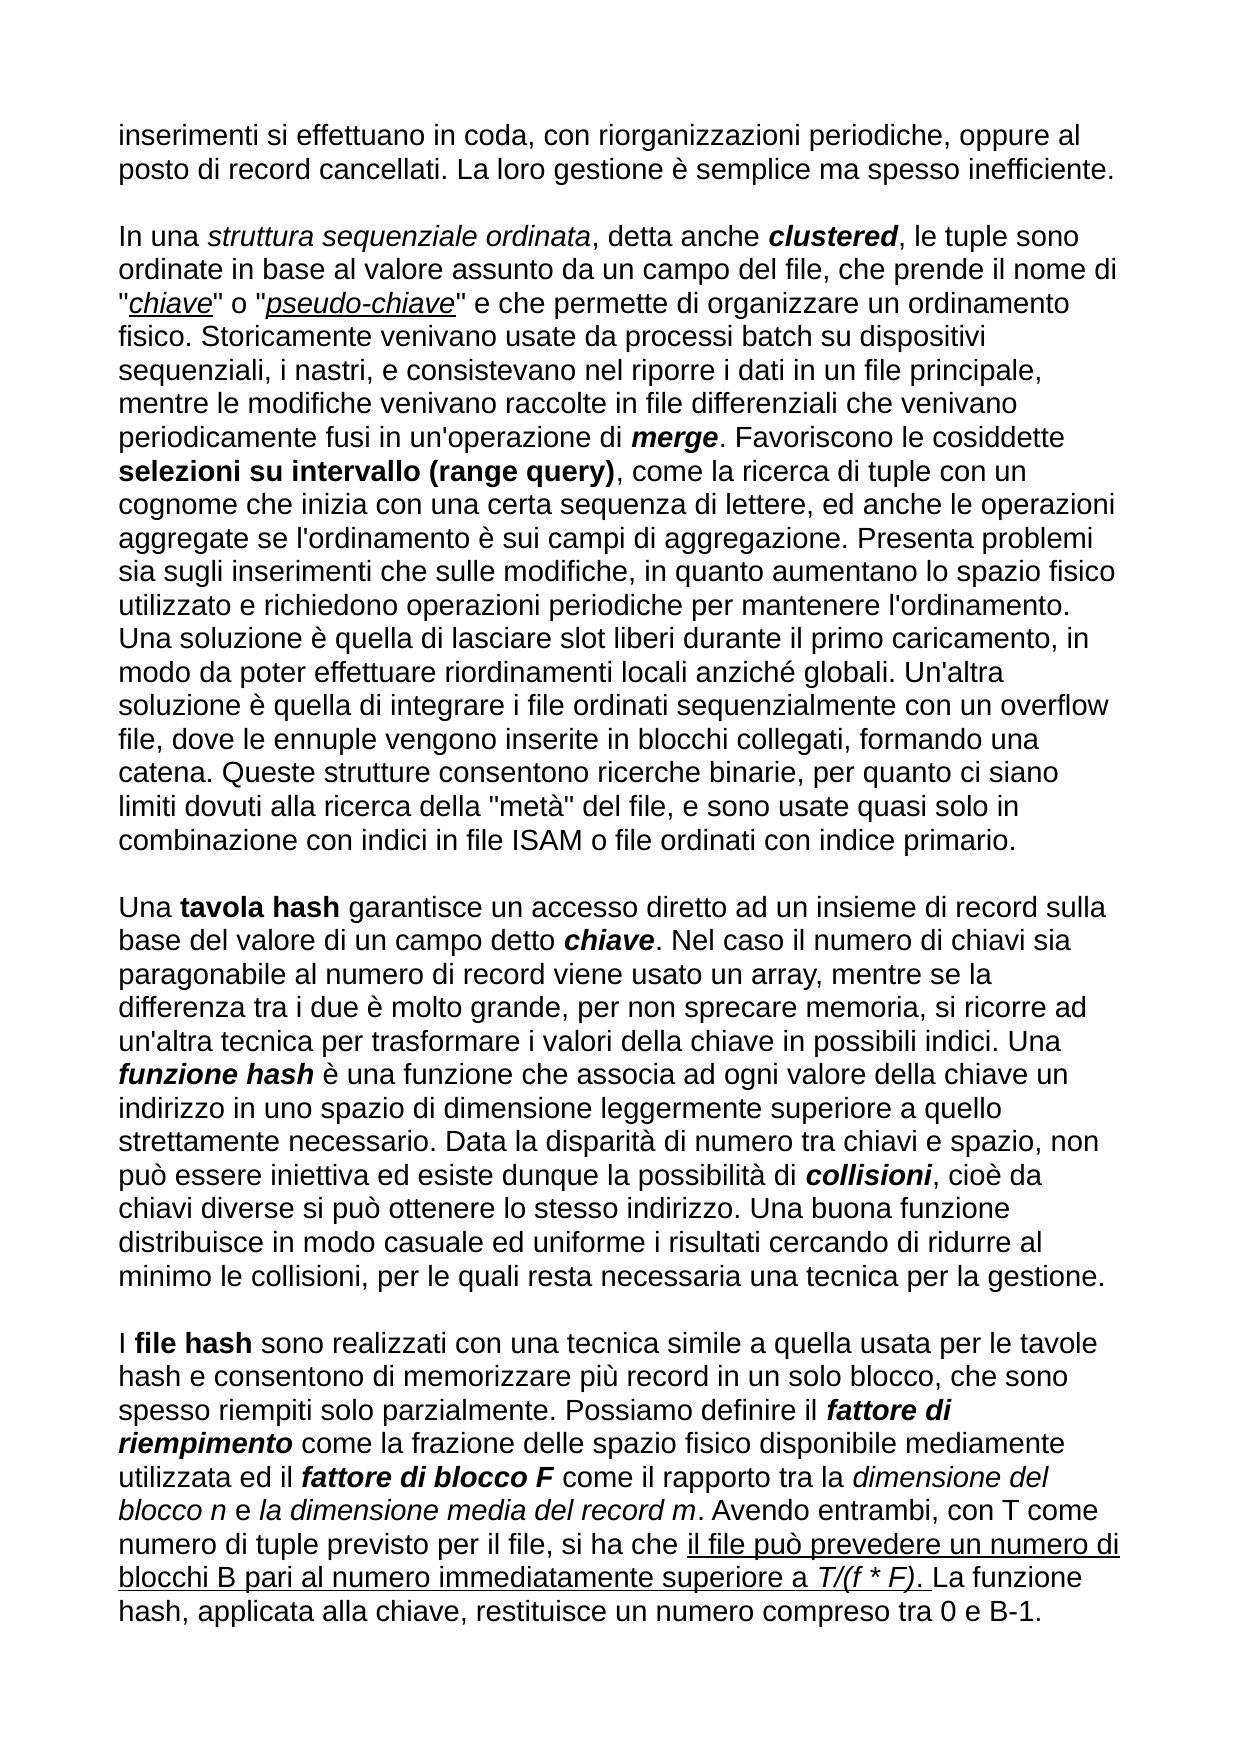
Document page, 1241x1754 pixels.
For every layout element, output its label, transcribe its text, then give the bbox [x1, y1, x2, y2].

text inserimenti si effettuano in coda, con riorganizzazioni periodiche, oppure al posto di record cancellati. La loro gestione è semplice ma spesso inefficiente. [118, 118, 1122, 185]
text In una struttura sequenziale ordinata, detta anche clustered, le tuple sono ordinate in base al valore assunto da un campo del file, che prende il nome di "chiave" o "pseudo-chiave" e che permette di organizzare un ordinamento fisico. Storicamente venivano usate da processi batch su dispositivi sequenziali, i nastri, e consistevano nel riporre i dati in un file principale, mentre le modifiche venivano raccolte in file differenziali che venivano periodicamente fusi in un'operazione di merge. Favoriscono le cosiddette selezioni su intervallo (range query), come la ricerca di tuple con un cognome che inizia con una certa sequenza di lettere, ed anche le operazioni aggregate se l'ordinamento è sui campi di aggregazione. Presenta problemi sia sugli inserimenti che sulle modifiche, in quanto aumentano lo spazio fisico utilizzato e richiedono operazioni periodiche per mantenere l'ordinamento. Una soluzione è quella di lasciare slot liberi durante il primo caricamento, in modo da poter effettuare riordinamenti locali anziché globali. Un'altra soluzione è quella di integrare i file ordinati sequenzialmente con un overflow file, dove le ennuple vengono inserite in blocchi collegati, formando una catena. Queste strutture consentono ricerche binarie, per quanto ci siano limiti dovuti alla ricerca della "metà" del file, e sono usate quasi solo in combinazione con indici in file ISAM o file ordinati con indice primario. [118, 219, 1122, 856]
text I file hash sono realizzati con una tecnica simile a quella usata per le tavole hash e consentono di memorizzare più record in un solo blocco, che sono spesso riempiti solo parzialmente. Possiamo definire il fattore di riempimento come la frazione delle spazio fisico disponibile mediamente utilizzata ed il fattore di blocco F come il rapporto tra la dimensione del blocco n e la dimensione media del record m. Avendo entrambi, con T come numero di tuple previsto per il file, si ha che il file può prevedere un numero di blocchi B pari al numero immediatamente superiore a T/(f * F). La funzione hash, applicata alla chiave, restituisce un numero compreso tra 0 e B-1. [118, 1326, 1122, 1627]
text Una tavola hash garantisce un accesso diretto ad un insieme di record sulla base del valore di un campo detto chiave. Nel caso il numero di chiavi sia paragonabile al numero di record viene usato un array, mentre se la differenza tra i due è molto grande, per non sprecare memoria, si ricorre ad un'altra tecnica per trasformare i valori della chiave in possibili indici. Una funzione hash è una funzione che associa ad ogni valore della chiave un indirizzo in uno spazio di dimensione leggermente superiore a quello strettamente necessario. Data la disparità di numero tra chiavi e spazio, non può essere iniettiva ed esiste dunque la possibilità di collisioni, cioè da chiavi diverse si può ottenere lo stesso indirizzo. Una buona funzione distribuisce in modo casuale ed uniforme i risultati cercando di ridurre al minimo le collisioni, per le quali resta necessaria una tecnica per la gestione. [118, 889, 1122, 1292]
